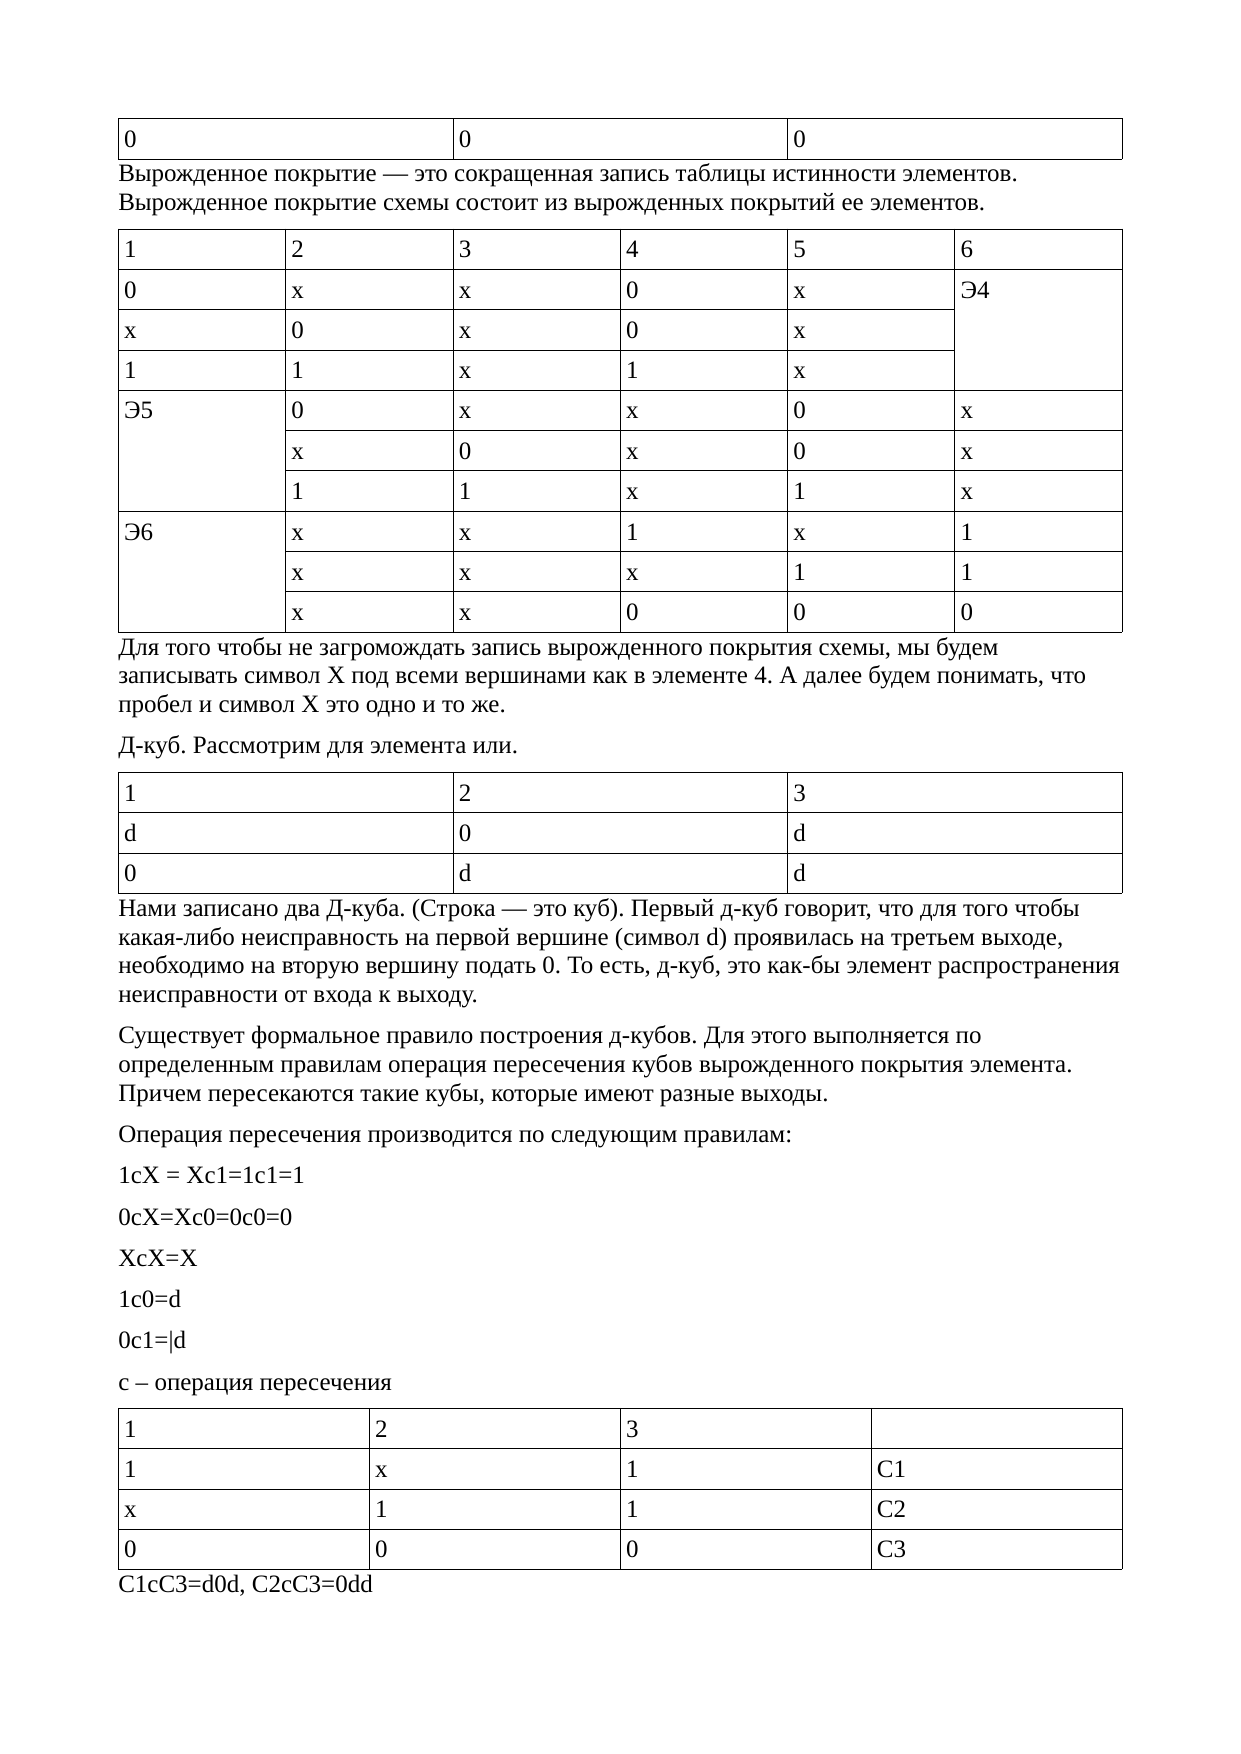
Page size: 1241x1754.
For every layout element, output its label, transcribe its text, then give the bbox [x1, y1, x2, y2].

table_cell C1 [872, 1449, 1122, 1488]
table_cell d [454, 854, 787, 893]
table_cell 1 [621, 512, 787, 551]
table_header [872, 1409, 1122, 1448]
table_header 2 [454, 773, 787, 812]
table_cell x [454, 391, 620, 430]
table_header 4 [621, 230, 787, 269]
table_cell d [788, 854, 1122, 893]
table_cell x [454, 351, 620, 390]
table_cell 0 [621, 1530, 871, 1569]
table_cell 1 [788, 471, 954, 511]
table_cell 1 [955, 512, 1122, 551]
table_cell x [286, 552, 453, 591]
table_cell 0 [286, 310, 453, 349]
table_cell x [119, 310, 285, 349]
table_cell x [621, 431, 787, 470]
text 0cX=Xc0=0c0=0 [118, 1202, 1122, 1230]
table_cell x [454, 592, 620, 632]
table_cell 0 [119, 1530, 369, 1569]
table_cell 0 [621, 270, 787, 309]
table_cell x [119, 1490, 369, 1529]
table_cell Э5 [119, 391, 285, 511]
table_cell C3 [872, 1530, 1122, 1569]
table_header 2 [370, 1409, 620, 1448]
table_cell 1 [788, 552, 954, 591]
text Существует формальное правило построения д-кубов. Для этого выполняется по определенным правилам операция пересечения кубов вырожденного покрытия элемента. Причем пересекаются такие кубы, которые имеют разные выходы. [118, 1020, 1122, 1107]
table_cell 0 [788, 391, 954, 430]
text Нами записано два Д-куба. (Строка — это куб). Первый д-куб говорит, что для того чтобы какая-либо неисправность на первой вершине (символ d) проявилась на третьем выходе, необходимо на вторую вершину подать 0. То есть, д-куб, это как-бы элемент распространения неисправности от входа к выходу. [118, 894, 1122, 1008]
table_cell 0 [788, 431, 954, 470]
table_cell Э4 [955, 270, 1122, 390]
table_cell 1 [454, 471, 620, 511]
table_header 1 [119, 1409, 369, 1448]
table_cell x [621, 552, 787, 591]
table_header 1 [119, 230, 285, 269]
table_cell Э6 [119, 512, 285, 632]
table_header 2 [286, 230, 453, 269]
table_header 1 [119, 773, 453, 812]
table_cell 1 [286, 351, 453, 390]
table_cell d [788, 813, 1122, 852]
table_cell x [370, 1449, 620, 1488]
table_cell x [955, 471, 1122, 511]
text Д-куб. Рассмотрим для элемента или. [118, 731, 1122, 759]
table_header 3 [454, 230, 620, 269]
table_cell 1 [955, 552, 1122, 591]
table_cell x [621, 391, 787, 430]
text Вырожденное покрытие — это сокращенная запись таблицы истинности элементов. Вырожденное покрытие схемы состоит из вырожденных покрытий ее элементов. [118, 160, 1122, 216]
text Для того чтобы не загромождать запись вырожденного покрытия схемы, мы будем записывать символ X под всеми вершинами как в элементе 4. А далее будем понимать, что пробел и символ X это одно и то же. [118, 633, 1122, 718]
text 1c0=d [118, 1284, 1122, 1313]
table_cell 1 [621, 1490, 871, 1529]
table_header 5 [788, 230, 954, 269]
table_cell 1 [286, 471, 453, 511]
text C1cC3=d0d, С2cC3=0dd [118, 1570, 1122, 1598]
table_header 6 [955, 230, 1122, 269]
table_cell 0 [788, 119, 1122, 158]
table_cell 0 [454, 119, 787, 158]
text Операция пересечения производится по следующим правилам: [118, 1119, 1122, 1148]
table_cell x [788, 270, 954, 309]
table_cell 0 [454, 431, 620, 470]
table_cell 0 [621, 592, 787, 632]
table_cell 0 [286, 391, 453, 430]
table_cell C2 [872, 1490, 1122, 1529]
table_cell x [454, 552, 620, 591]
table_cell x [621, 471, 787, 511]
table_cell 1 [621, 1449, 871, 1488]
table_cell x [788, 512, 954, 551]
table_cell d [119, 813, 453, 852]
table_cell 0 [119, 270, 285, 309]
table_header 3 [788, 773, 1122, 812]
table_cell x [454, 270, 620, 309]
table_cell x [454, 310, 620, 349]
table_cell x [454, 512, 620, 551]
table_cell 0 [370, 1530, 620, 1569]
text XcX=X [118, 1243, 1122, 1272]
table_cell 1 [119, 351, 285, 390]
table_cell x [788, 351, 954, 390]
table_cell x [286, 431, 453, 470]
table_cell 0 [621, 310, 787, 349]
table_cell x [286, 512, 453, 551]
table_cell 0 [788, 592, 954, 632]
table_cell 0 [454, 813, 787, 852]
table_cell x [286, 592, 453, 632]
text 0c1=|d [118, 1325, 1122, 1354]
table_cell x [286, 270, 453, 309]
table_cell 1 [370, 1490, 620, 1529]
table_cell 1 [621, 351, 787, 390]
table_cell x [955, 431, 1122, 470]
table_cell x [955, 391, 1122, 430]
table_cell 0 [119, 119, 453, 158]
table_cell 0 [119, 854, 453, 893]
table_cell 0 [955, 592, 1122, 632]
table_cell x [788, 310, 954, 349]
table_cell 1 [119, 1449, 369, 1488]
text 1cX = Xc1=1c1=1 [118, 1160, 1122, 1189]
text с – операция пересечения [118, 1367, 1122, 1395]
table_header 3 [621, 1409, 871, 1448]
